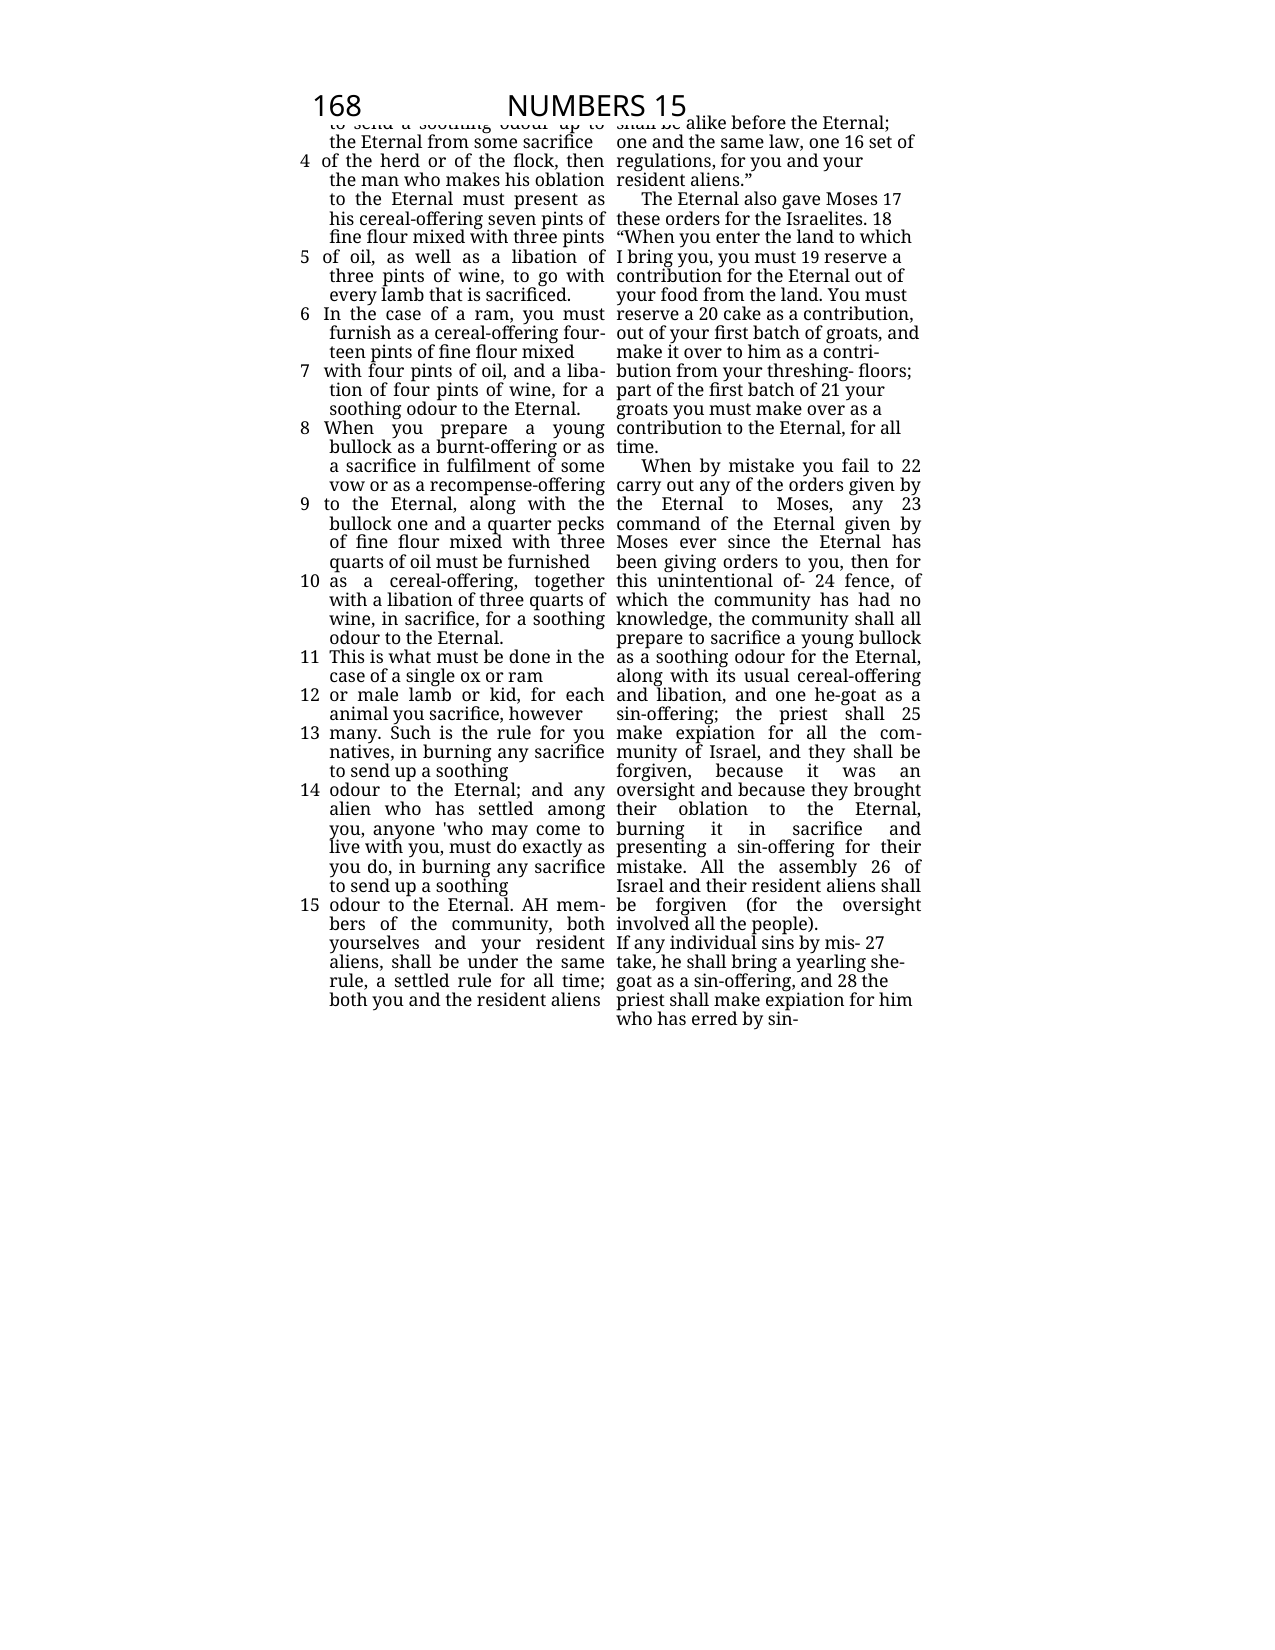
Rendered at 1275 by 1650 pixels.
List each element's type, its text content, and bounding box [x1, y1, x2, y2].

text The Eternal also gave Moses 17 these orders for the Israelites. 18 “When you enter the land to which I bring you, you must 19 reserve a contribution for the Eternal out of your food from the land. You must reserve a 20 cake as a contribution, out of your first batch of groats, and make it over to him as a contri­bution from your threshing- floors; part of the first batch of 21 your groats you must make over as a contribution to the Eternal, for all time. [616, 191, 921, 457]
list or male lamb or kid, for each animal you sacrifice, however [300, 686, 605, 724]
text When by mistake you fail to 22 carry out any of the orders given by the Eternal to Moses, any 23 command of the Eternal given by Moses ever since the Eternal has been giving orders to you, then for this unintentional of- 24 fence, of which the community has had no knowledge, the com­munity shall all prepare to sac­rifice a young bullock as a sooth­ing odour for the Eternal, along with its usual cereal-offering and libation, and one he-goat as a sin-offering; the priest shall 25 make expiation for all the com­munity of Israel, and they shall be forgiven, because it was an oversight and because they brought their oblation to the Eternal, burning it in sacrifice and presenting a sin-offering for their mistake. All the assembly 26 of Israel and their resident aliens shall be forgiven (for the over­sight involved all the people). [616, 457, 921, 934]
list This is what must be done in the case of a single ox or ram [300, 648, 605, 686]
text shall be alike before the Eter­nal; one and the same law, one 16 set of regulations, for you and your resident aliens.” [616, 114, 921, 191]
list as a cereal-offering, together with a libation of three quarts of wine, in sacrifice, for a soothing odour to the Eternal. [300, 572, 605, 648]
list many. Such is the rule for you natives, in burning any sacrifice to send up a soothing [300, 724, 605, 782]
list In the case of a ram, you must furnish as a cereal-offering four­teen pints of fine flour mixed [300, 305, 605, 362]
list odour to the Eternal; and any alien who has settled among you, anyone 'who may come to live with you, must do exactly as you do, in burning any sac­rifice to send up a soothing [300, 782, 605, 896]
list of oil, as well as a libation of three pints of wine, to go with every lamb that is sacrificed. [300, 248, 605, 305]
list odour to the Eternal. AH mem­bers of the community, both yourselves and your resident aliens, shall be under the same rule, a settled rule for all time; both you and the resident aliens [300, 896, 605, 1010]
text whether a burnt-offering or a sacrifice in fulfilment of some vow or a freewill-offering or an offering at some stated festival, to send a soothing odour up to the Eternal from some sacrifice [329, 125, 605, 152]
list When you prepare a young bullock as a burnt-offering or as a sacrifice in fulfilment of some vow or as a recompense-offering [300, 419, 605, 496]
text If any individual sins by mis- 27 take, he shall bring a yearling she-goat as a sin-offering, and 28 the priest shall make expiation for him who has erred by sin- [616, 934, 921, 1029]
list of the herd or of the flock, then the man who makes his oblation to the Eternal must present as his cereal-offering seven pints of fine flour mixed with three pints [300, 152, 605, 248]
list to the Eternal, along with the bullock one and a quarter pecks of fine flour mixed with three quarts of oil must be furnished [300, 496, 605, 572]
list with four pints of oil, and a liba­tion of four pints of wine, for a soothing odour to the Eternal. [300, 362, 605, 419]
